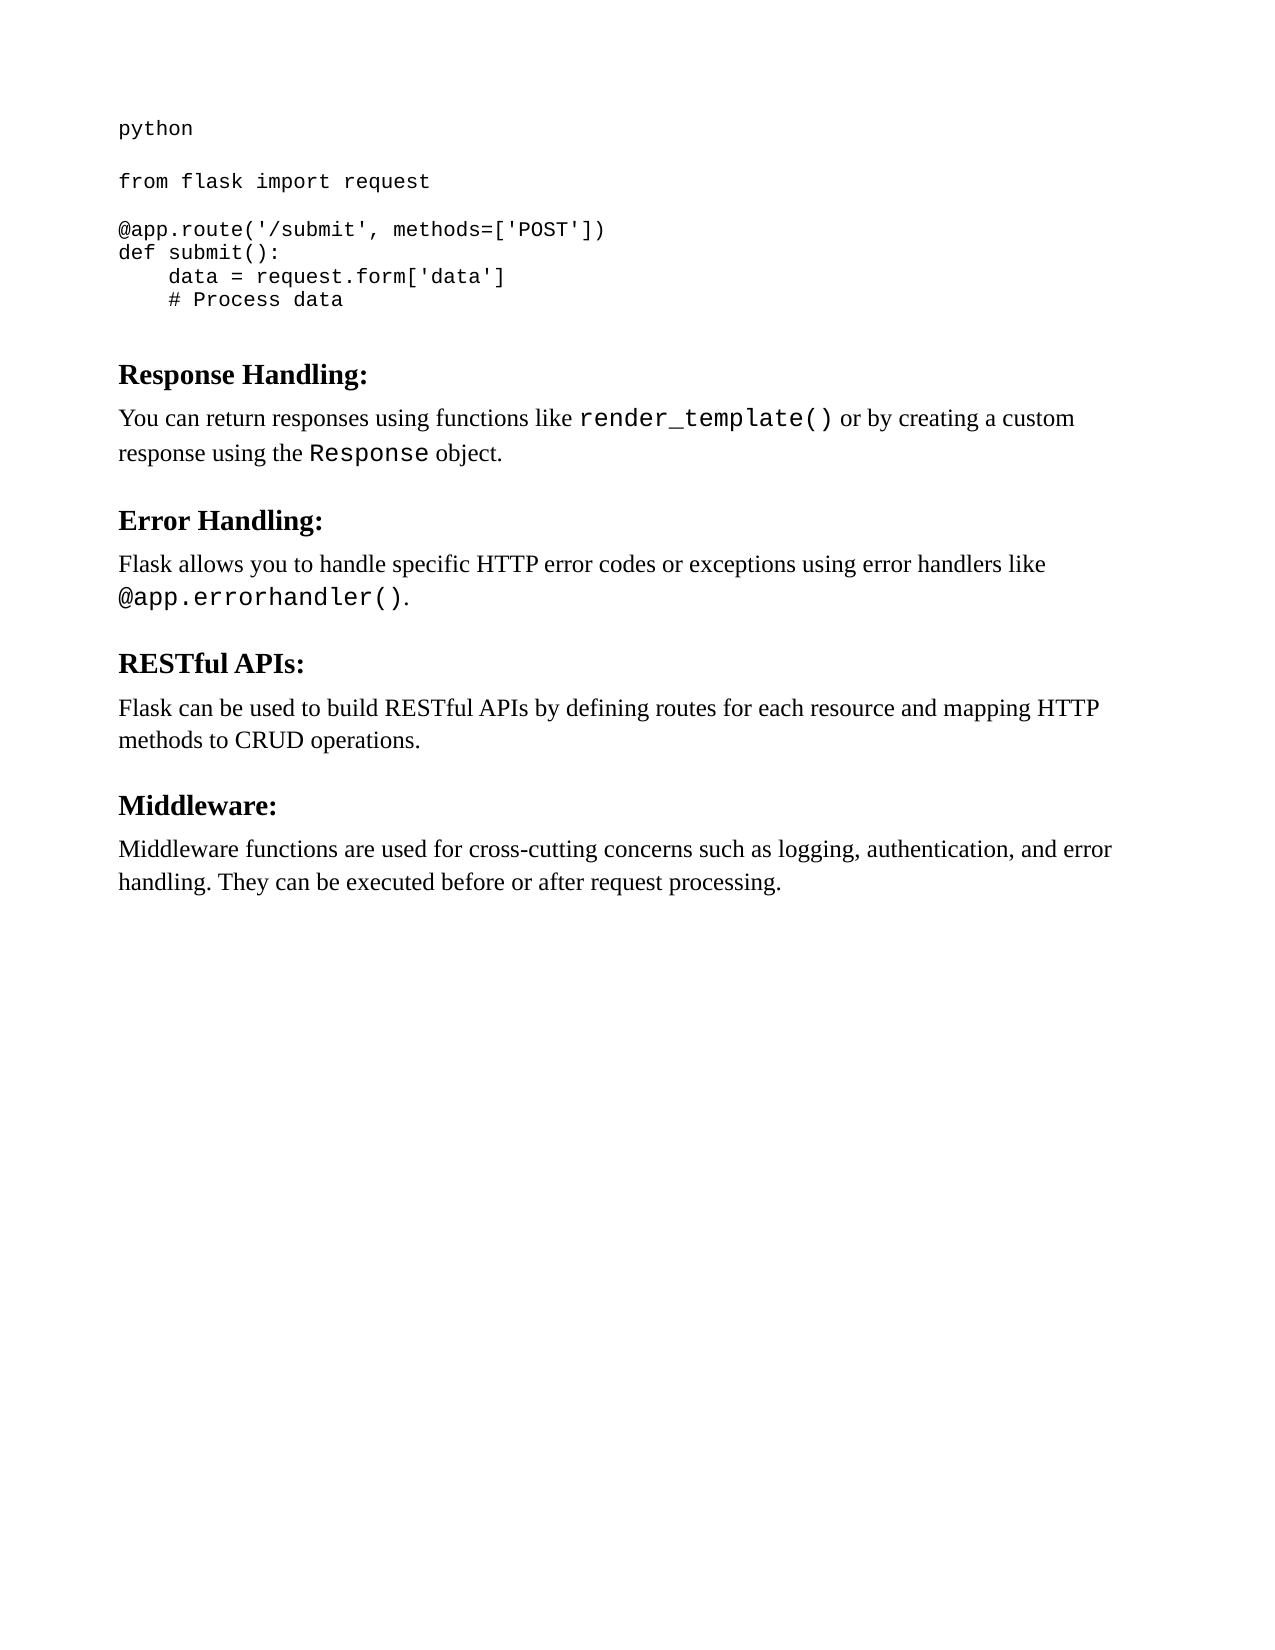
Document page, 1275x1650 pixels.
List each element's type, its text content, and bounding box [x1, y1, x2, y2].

subtitle Response Handling: [118, 357, 1157, 391]
text python [118, 118, 1157, 142]
text from flask import request [118, 171, 1157, 195]
subtitle RESTful APIs: [118, 647, 1157, 680]
text @app.route('/submit', methods=['POST']) [118, 218, 1157, 242]
text Middleware functions are used for cross-cutting concerns such as logging, authentication, and error handling. They can be executed before or after request processing. [118, 834, 1157, 896]
text # Process data [118, 289, 1157, 313]
text You can return responses using functions like render_template() or by creating a custom response using the Response object. [118, 403, 1157, 469]
text data = request.form['data'] [118, 266, 1157, 289]
subtitle Middleware: [118, 788, 1157, 821]
text Flask allows you to handle specific HTTP error codes or exceptions using error handlers like @app.errorhandler(). [118, 549, 1157, 613]
text def submit(): [118, 242, 1157, 266]
text Flask can be used to build RESTful APIs by defining routes for each resource and mapping HTTP methods to CRUD operations. [118, 693, 1157, 754]
subtitle Error Handling: [118, 503, 1157, 536]
